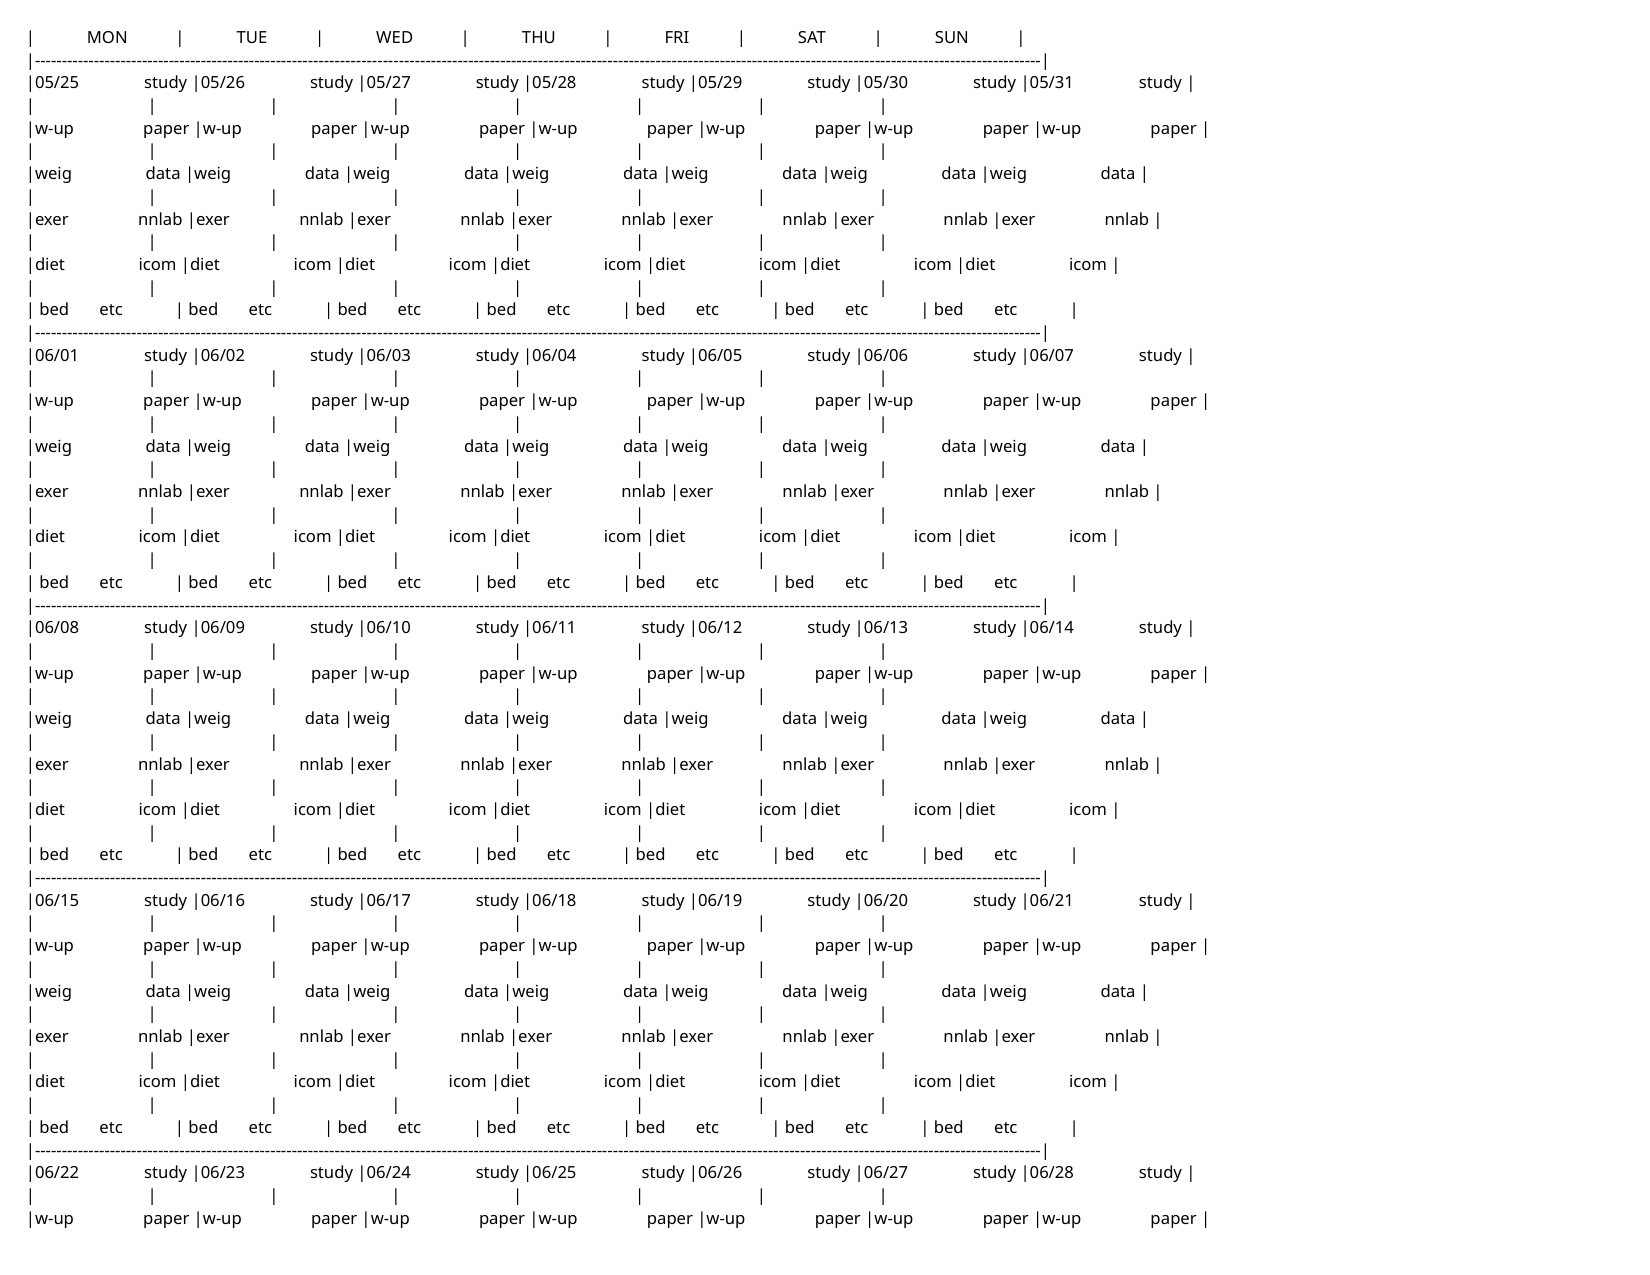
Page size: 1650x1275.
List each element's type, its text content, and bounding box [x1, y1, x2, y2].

text |exer nnlab |exer nnlab |exer nnlab |exer nnlab |exer nnlab |exer nnlab |exer nnlab | [26, 207, 1624, 230]
text | | | | | | | | [26, 1093, 1624, 1116]
text |weig data |weig data |weig data |weig data |weig data |weig data |weig data | [26, 162, 1624, 184]
text |weig data |weig data |weig data |weig data |weig data |weig data |weig data | [26, 707, 1624, 729]
text | | | | | | | | [26, 911, 1624, 934]
text | | | | | | | | [26, 366, 1624, 389]
text | | | | | | | | [26, 548, 1624, 571]
text |06/22 study |06/23 study |06/24 study |06/25 study |06/26 study |06/27 study |06/28 study | [26, 1161, 1624, 1184]
text | | | | | | | | [26, 1047, 1624, 1070]
text | | | | | | | | [26, 502, 1624, 525]
text | bed etc | bed etc | bed etc | bed etc | bed etc | bed etc | bed etc | [26, 843, 1624, 866]
text | | | | | | | | [26, 1002, 1624, 1025]
text | | | | | | | | [26, 1184, 1624, 1206]
text |w-up paper |w-up paper |w-up paper |w-up paper |w-up paper |w-up paper |w-up paper | [26, 1206, 1624, 1229]
text |--------------------------------------------------------------------------------------------------------------------------------------------------------------------------------------------| [26, 321, 1624, 343]
text | | | | | | | | [26, 412, 1624, 434]
text | bed etc | bed etc | bed etc | bed etc | bed etc | bed etc | bed etc | [26, 1116, 1624, 1138]
text | | | | | | | | [26, 639, 1624, 661]
text |--------------------------------------------------------------------------------------------------------------------------------------------------------------------------------------------| [26, 48, 1624, 71]
text | | | | | | | | [26, 94, 1624, 116]
text |exer nnlab |exer nnlab |exer nnlab |exer nnlab |exer nnlab |exer nnlab |exer nnlab | [26, 480, 1624, 502]
text |exer nnlab |exer nnlab |exer nnlab |exer nnlab |exer nnlab |exer nnlab |exer nnlab | [26, 752, 1624, 775]
text |w-up paper |w-up paper |w-up paper |w-up paper |w-up paper |w-up paper |w-up paper | [26, 661, 1624, 684]
text |--------------------------------------------------------------------------------------------------------------------------------------------------------------------------------------------| [26, 866, 1624, 888]
text |--------------------------------------------------------------------------------------------------------------------------------------------------------------------------------------------| [26, 1138, 1624, 1161]
text | | | | | | | | [26, 775, 1624, 798]
text |w-up paper |w-up paper |w-up paper |w-up paper |w-up paper |w-up paper |w-up paper | [26, 934, 1624, 957]
text | | | | | | | | [26, 957, 1624, 979]
text | | | | | | | | [26, 230, 1624, 253]
text |--------------------------------------------------------------------------------------------------------------------------------------------------------------------------------------------| [26, 593, 1624, 616]
text | | | | | | | | [26, 184, 1624, 207]
text | | | | | | | | [26, 684, 1624, 707]
text |exer nnlab |exer nnlab |exer nnlab |exer nnlab |exer nnlab |exer nnlab |exer nnlab | [26, 1025, 1624, 1047]
text |weig data |weig data |weig data |weig data |weig data |weig data |weig data | [26, 979, 1624, 1002]
text |diet icom |diet icom |diet icom |diet icom |diet icom |diet icom |diet icom | [26, 1070, 1624, 1093]
text | bed etc | bed etc | bed etc | bed etc | bed etc | bed etc | bed etc | [26, 298, 1624, 321]
text |06/15 study |06/16 study |06/17 study |06/18 study |06/19 study |06/20 study |06/21 study | [26, 888, 1624, 911]
text |06/08 study |06/09 study |06/10 study |06/11 study |06/12 study |06/13 study |06/14 study | [26, 616, 1624, 639]
text |w-up paper |w-up paper |w-up paper |w-up paper |w-up paper |w-up paper |w-up paper | [26, 389, 1624, 412]
text |diet icom |diet icom |diet icom |diet icom |diet icom |diet icom |diet icom | [26, 253, 1624, 275]
text | MON | TUE | WED | THU | FRI | SAT | SUN | [26, 26, 1624, 48]
text | bed etc | bed etc | bed etc | bed etc | bed etc | bed etc | bed etc | [26, 571, 1624, 593]
text |06/01 study |06/02 study |06/03 study |06/04 study |06/05 study |06/06 study |06/07 study | [26, 343, 1624, 366]
text | | | | | | | | [26, 139, 1624, 162]
text |weig data |weig data |weig data |weig data |weig data |weig data |weig data | [26, 434, 1624, 457]
text | | | | | | | | [26, 275, 1624, 298]
text |diet icom |diet icom |diet icom |diet icom |diet icom |diet icom |diet icom | [26, 525, 1624, 548]
text | | | | | | | | [26, 729, 1624, 752]
text |diet icom |diet icom |diet icom |diet icom |diet icom |diet icom |diet icom | [26, 798, 1624, 820]
text | | | | | | | | [26, 820, 1624, 843]
text |05/25 study |05/26 study |05/27 study |05/28 study |05/29 study |05/30 study |05/31 study | [26, 71, 1624, 94]
text |w-up paper |w-up paper |w-up paper |w-up paper |w-up paper |w-up paper |w-up paper | [26, 116, 1624, 139]
text | | | | | | | | [26, 457, 1624, 480]
